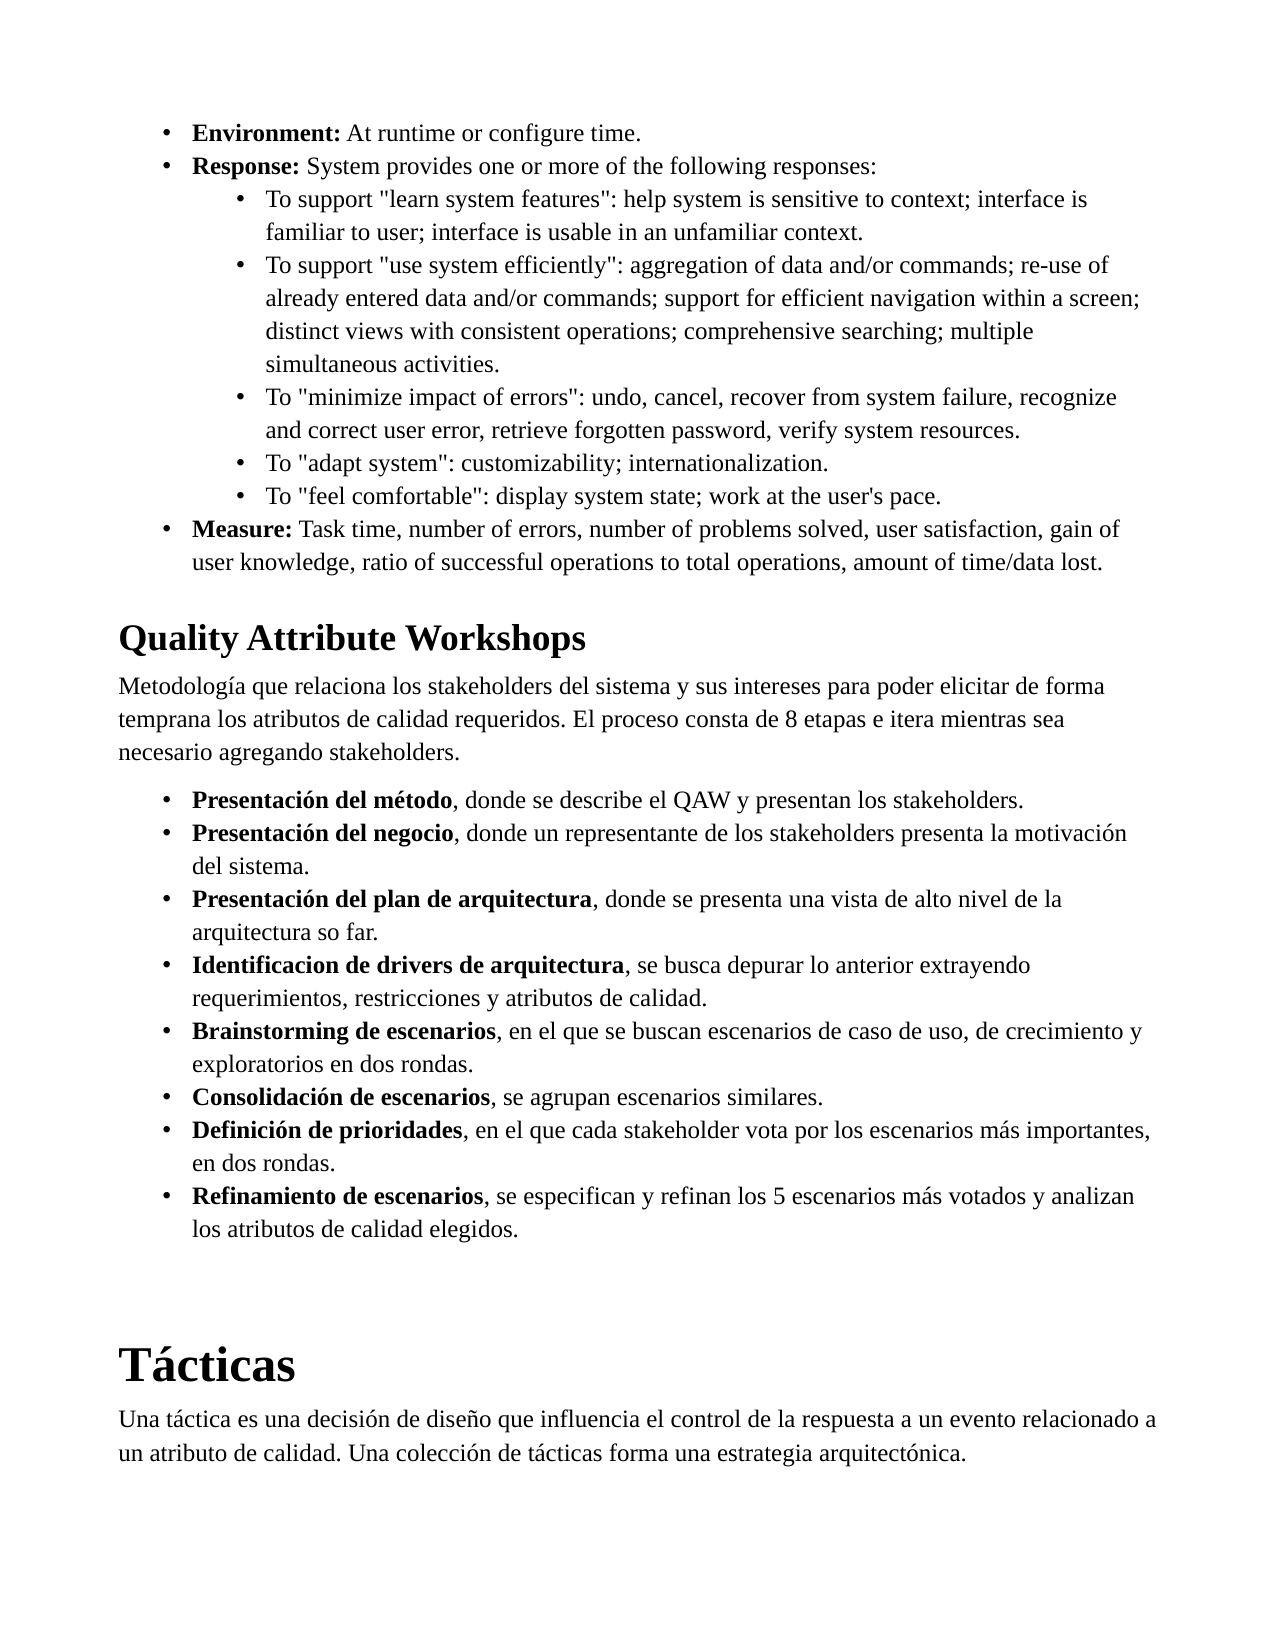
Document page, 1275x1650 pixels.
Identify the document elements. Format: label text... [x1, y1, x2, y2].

list Presentación del negocio, donde un representante de los stakeholders presenta la motivación del sistema. [162, 818, 1157, 880]
list To "minimize impact of errors": undo, cancel, recover from system failure, recognize and correct user error, retrieve forgotten password, verify system resources. [236, 382, 1157, 444]
text Metodología que relaciona los stakeholders del sistema y sus intereses para poder elicitar de forma temprana los atributos de calidad requeridos. El proceso consta de 8 etapas e itera mientras sea necesario agregando stakeholders. [118, 671, 1157, 766]
list To "adapt system": customizability; internationalization. [236, 448, 1157, 477]
list Presentación del método, donde se describe el QAW y presentan los stakeholders. [162, 785, 1157, 814]
subtitle Tácticas [118, 1334, 1157, 1392]
list Response: System provides one or more of the following responses: [162, 151, 1157, 180]
list Brainstorming de escenarios, en el que se buscan escenarios de caso de uso, de crecimiento y exploratorios en dos rondas. [162, 1016, 1157, 1078]
list Consolidación de escenarios, se agrupan escenarios similares. [162, 1082, 1157, 1111]
list To support "learn system features": help system is sensitive to context; interface is familiar to user; interface is usable in an unfamiliar context. [236, 184, 1157, 246]
text Una táctica es una decisión de diseño que influencia el control de la respuesta a un evento relacionado a un atributo de calidad. Una colección de tácticas forma una estrategia arquitectónica. [118, 1404, 1157, 1466]
list To support "use system efficiently": aggregation of data and/or commands; re-use of already entered data and/or commands; support for efficient navigation within a screen; distinct views with consistent operations; comprehensive searching; multiple simultaneous activities. [236, 250, 1157, 378]
list Identificacion de drivers de arquitectura, se busca depurar lo anterior extrayendo requerimientos, restricciones y atributos de calidad. [162, 950, 1157, 1012]
list To "feel comfortable": display system state; work at the user's pace. [236, 481, 1157, 510]
list Definición de prioridades, en el que cada stakeholder vota por los escenarios más importantes, en dos rondas. [162, 1115, 1157, 1177]
subtitle Quality Attribute Workshops [118, 616, 1157, 659]
list Presentación del plan de arquitectura, donde se presenta una vista de alto nivel de la arquitectura so far. [162, 884, 1157, 946]
list Refinamiento de escenarios, se especifican y refinan los 5 escenarios más votados y analizan los atributos de calidad elegidos. [162, 1181, 1157, 1243]
list Measure: Task time, number of errors, number of problems solved, user satisfaction, gain of user knowledge, ratio of successful operations to total operations, amount of time/data lost. [162, 514, 1157, 576]
list Environment: At runtime or configure time. [162, 118, 1157, 147]
